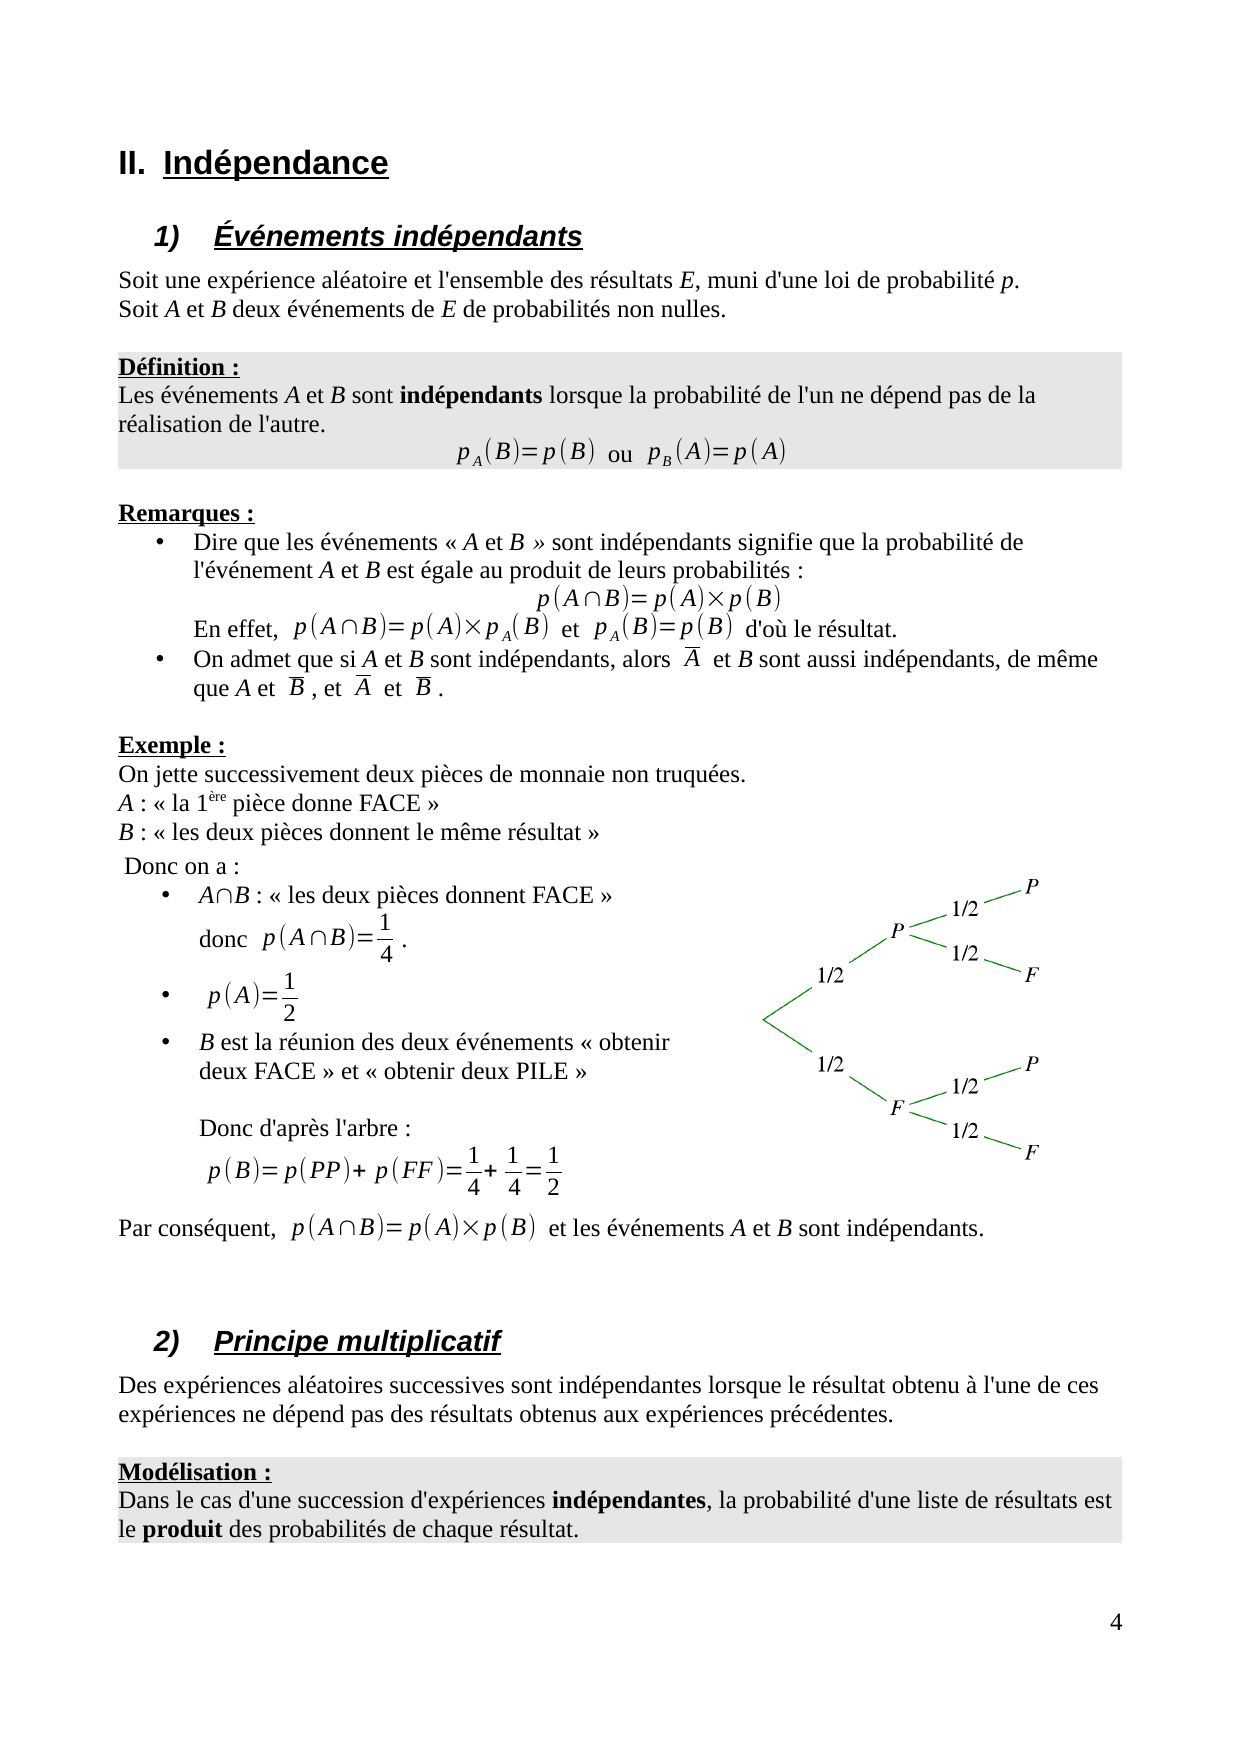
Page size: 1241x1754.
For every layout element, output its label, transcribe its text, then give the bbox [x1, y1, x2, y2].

text Exemple : [118, 731, 1122, 759]
list En effet, et d'où le résultat. [156, 613, 1122, 644]
text On jette successivement deux pièces de monnaie non truquées. [118, 759, 1122, 788]
text ou [118, 438, 1122, 469]
text Par conséquent, et les événements A et B sont indépendants. [118, 1213, 1122, 1242]
table_header Donc on a : A∩B : « les deux pièces donnent FACE » donc . B est la réunion des deux événements « obtenir deux FACE » et « obtenir deux PILE » Donc d'après l'arbre : [118, 846, 685, 1213]
text Remarques : [118, 498, 1122, 527]
text B : « les deux pièces donnent le même résultat » [118, 817, 1122, 846]
subtitle Principe multiplicatif [153, 1324, 1122, 1358]
list On admet que si A et B sont indépendants, alors et B sont aussi indépendants, de même que A et , et et . [156, 644, 1122, 702]
text Des expériences aléatoires successives sont indépendantes lorsque le résultat obtenu à l'une de ces expériences ne dépend pas des résultats obtenus aux expériences précédentes. [118, 1370, 1122, 1428]
text A : « la 1ère pièce donne FACE » [118, 788, 1122, 817]
list Dire que les événements « A et B » sont indépendants signifie que la probabilité de l'événement A et B est égale au produit de leurs probabilités : [156, 527, 1122, 584]
subtitle Indépendance [118, 143, 1122, 182]
text Soit une expérience aléatoire et l'ensemble des résultats E, muni d'une loi de probabilité p. [118, 265, 1122, 294]
table_header [685, 846, 1123, 1178]
text Définition : [118, 352, 1122, 380]
text Dans le cas d'une succession d'expériences indépendantes, la probabilité d'une liste de résultats est le produit des probabilités de chaque résultat. [118, 1485, 1122, 1543]
text Les événements A et B sont indépendants lorsque la probabilité de l'un ne dépend pas de la réalisation de l'autre. [118, 380, 1122, 438]
table_header [685, 1179, 1123, 1213]
picture [736, 860, 1059, 1179]
text Soit A et B deux événements de E de probabilités non nulles. [118, 294, 1122, 323]
subtitle Événements indépendants [153, 219, 1122, 253]
text Modélisation : [118, 1457, 1122, 1485]
